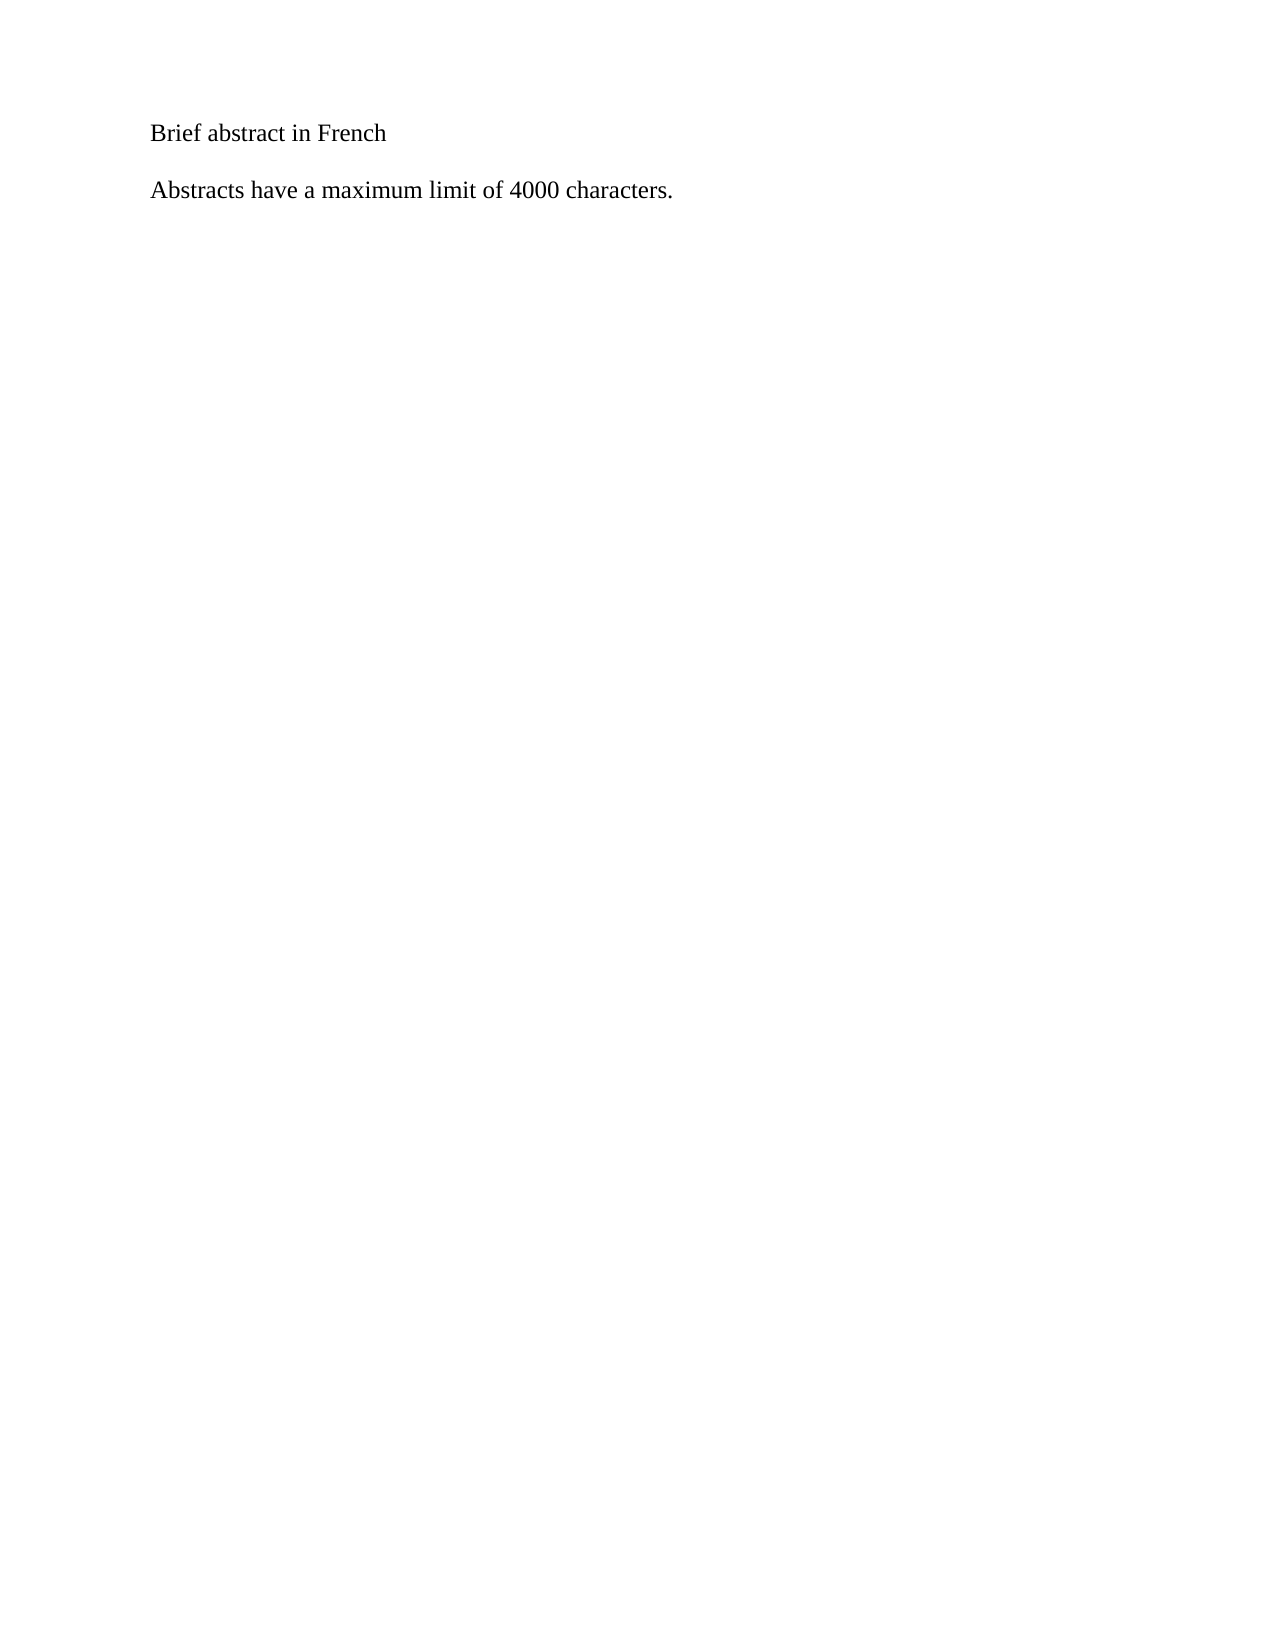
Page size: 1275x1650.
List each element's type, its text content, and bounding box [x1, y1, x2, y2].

text Brief abstract in French [150, 118, 1125, 147]
text Abstracts have a maximum limit of 4000 characters. [150, 176, 1125, 204]
